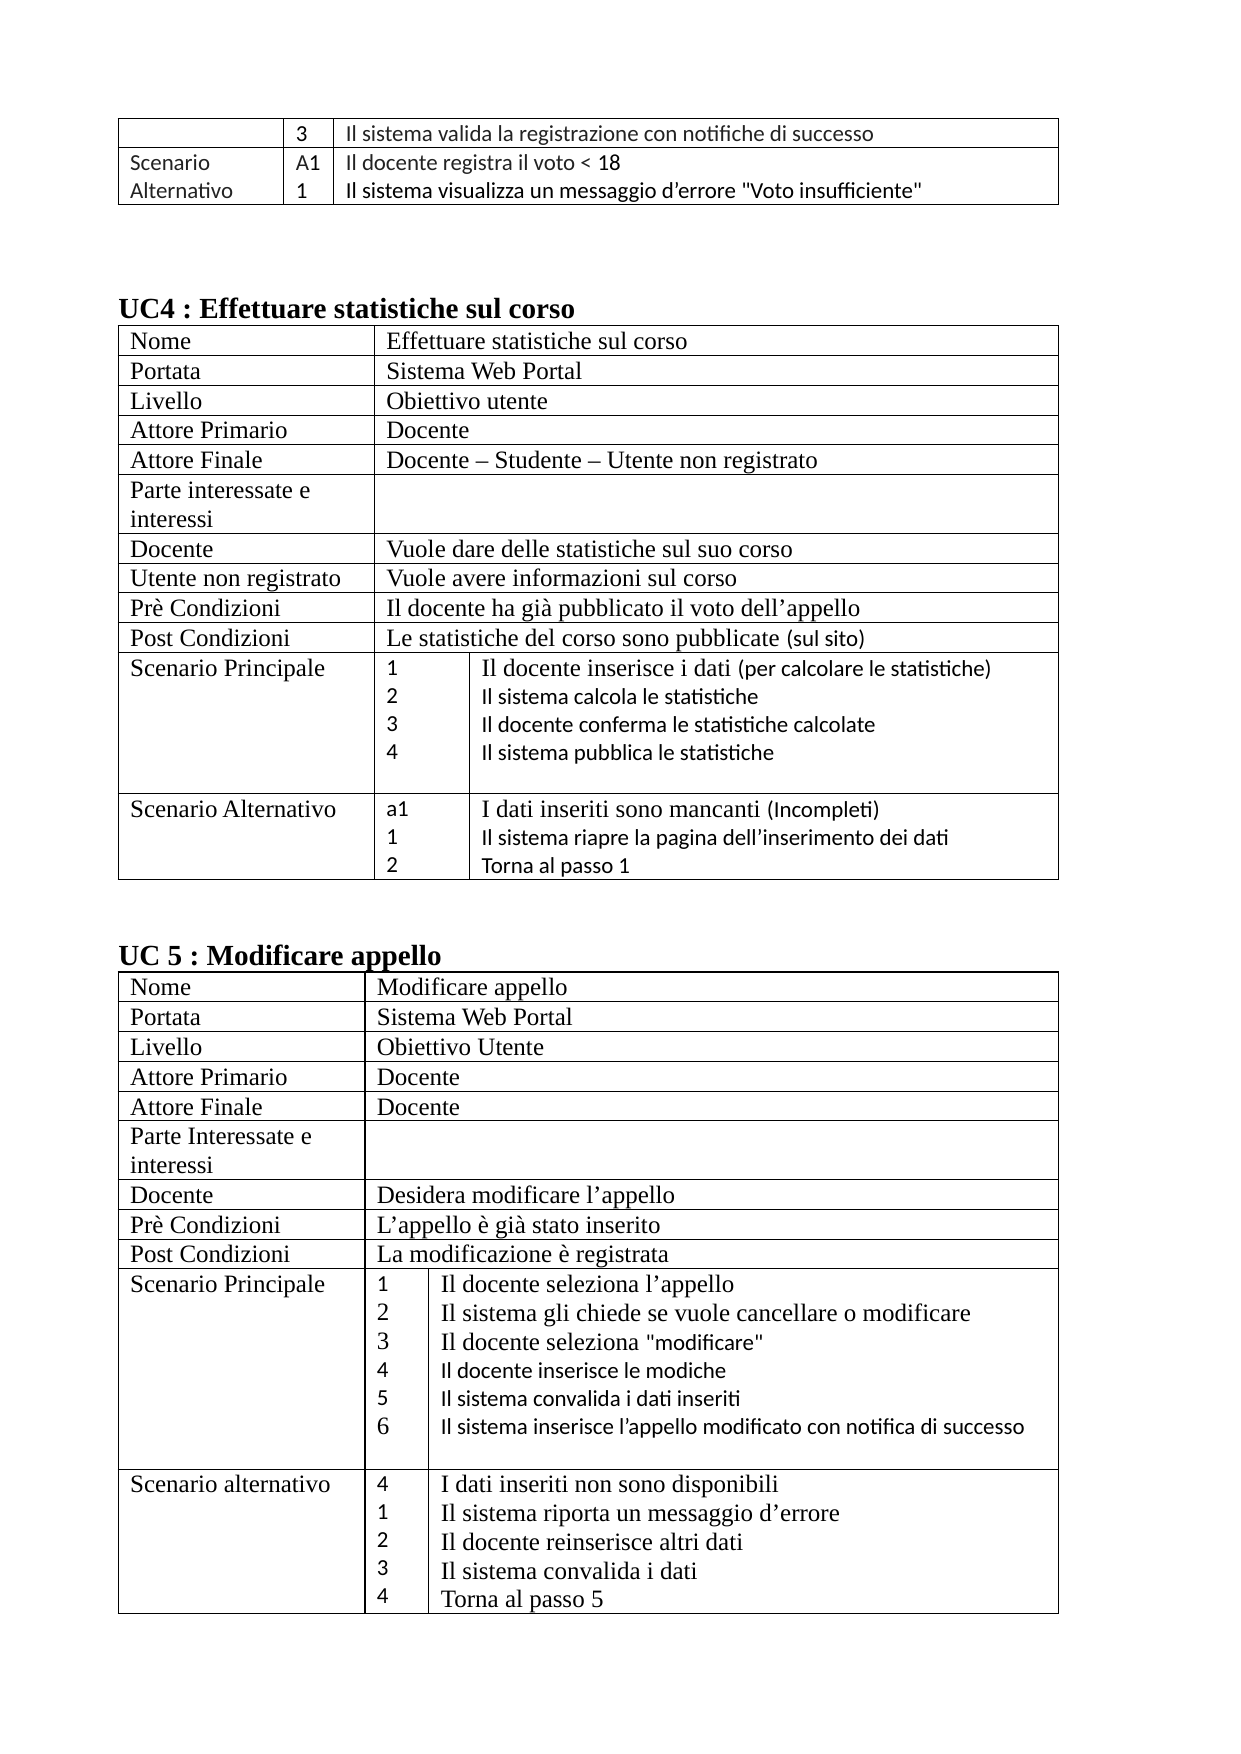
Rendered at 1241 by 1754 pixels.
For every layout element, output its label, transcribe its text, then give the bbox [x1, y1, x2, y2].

table_cell [119, 119, 283, 147]
table_cell Obiettivo utente [375, 386, 1058, 414]
table_cell Livello [119, 386, 374, 414]
text UC4 : Effettuare statistiche sul corso [118, 292, 1122, 325]
table_cell Attore Finale [119, 445, 374, 474]
table_cell Vuole avere informazioni sul corso [375, 564, 1058, 592]
table_header Nome [119, 973, 364, 1001]
table_cell Scenario Principale [119, 653, 374, 793]
table_cell Docente [366, 1062, 1058, 1091]
table_cell Il sistema valida la registrazione con notifiche di successo [334, 119, 1058, 147]
table_cell Post Condizioni [119, 1240, 364, 1268]
table_cell Sistema Web Portal [375, 356, 1058, 385]
table_cell Scenario Alternativo [119, 794, 374, 879]
table_cell L’appello è già stato inserito [366, 1210, 1058, 1238]
table_cell Scenario Principale [119, 1269, 364, 1468]
table_cell Il docente ha già pubblicato il voto dell’appello [375, 593, 1058, 622]
table_header Effettuare statistiche sul corso [375, 326, 1058, 355]
table_cell Scenario Alternativo [119, 148, 283, 204]
table_cell A1 1 [284, 148, 333, 204]
table_cell 1 2 3 4 5 6 [366, 1269, 428, 1468]
table_cell I dati inseriti sono mancanti (Incompleti) Il sistema riapre la pagina dell’inserimento dei dati Torna al passo 1 [470, 794, 1058, 879]
table_cell 4 1 2 3 4 [366, 1470, 428, 1613]
table_cell Il docente seleziona l’appello Il sistema gli chiede se vuole cancellare o modificare Il docente seleziona "modificare" Il docente inserisce le modiche Il sistema convalida i dati inseriti Il sistema inserisce l’appello modificato con notifica di successo [429, 1269, 1058, 1468]
table_cell Docente [119, 534, 374, 562]
table_header Modificare appello [366, 973, 1058, 1001]
table_cell Attore Primario [119, 1062, 364, 1091]
table_cell Docente [119, 1180, 364, 1209]
table_header Nome [119, 326, 374, 355]
table_cell [366, 1121, 1058, 1179]
table_cell Sistema Web Portal [366, 1002, 1058, 1031]
table_cell Le statistiche del corso sono pubblicate (sul sito) [375, 623, 1058, 652]
table_cell Prè Condizioni [119, 1210, 364, 1238]
table_cell Post Condizioni [119, 623, 374, 652]
table_cell Scenario alternativo [119, 1470, 364, 1613]
table_cell Il docente inserisce i dati (per calcolare le statistiche) Il sistema calcola le statistiche Il docente conferma le statistiche calcolate Il sistema pubblica le statistiche [470, 653, 1058, 793]
table_cell [375, 475, 1058, 533]
table_cell Livello [119, 1032, 364, 1061]
table_cell Attore Primario [119, 416, 374, 444]
table_cell Docente [375, 416, 1058, 444]
table_cell Docente – Studente – Utente non registrato [375, 445, 1058, 474]
table_cell Attore Finale [119, 1092, 364, 1120]
table_cell Parte interessate e interessi [119, 475, 374, 533]
table_cell Prè Condizioni [119, 593, 374, 622]
table_cell 1 2 3 4 [375, 653, 469, 793]
table_cell Utente non registrato [119, 564, 374, 592]
table_cell Docente [366, 1092, 1058, 1120]
table_cell Obiettivo Utente [366, 1032, 1058, 1061]
table_cell Portata [119, 356, 374, 385]
table_cell Desidera modificare l’appello [366, 1180, 1058, 1209]
text UC 5 : Modificare appello [118, 938, 1122, 971]
table_cell La modificazione è registrata [366, 1240, 1058, 1268]
table_cell a1 1 2 [375, 794, 469, 879]
table_cell Portata [119, 1002, 364, 1031]
table_cell Parte Interessate e interessi [119, 1121, 364, 1179]
table_cell Il docente registra il voto < 18 Il sistema visualizza un messaggio d’errore "Voto insufficiente" [334, 148, 1058, 204]
table_cell Vuole dare delle statistiche sul suo corso [375, 534, 1058, 562]
table_cell 3 [284, 119, 333, 147]
table_cell I dati inseriti non sono disponibili Il sistema riporta un messaggio d’errore Il docente reinserisce altri dati Il sistema convalida i dati Torna al passo 5 [429, 1470, 1058, 1613]
